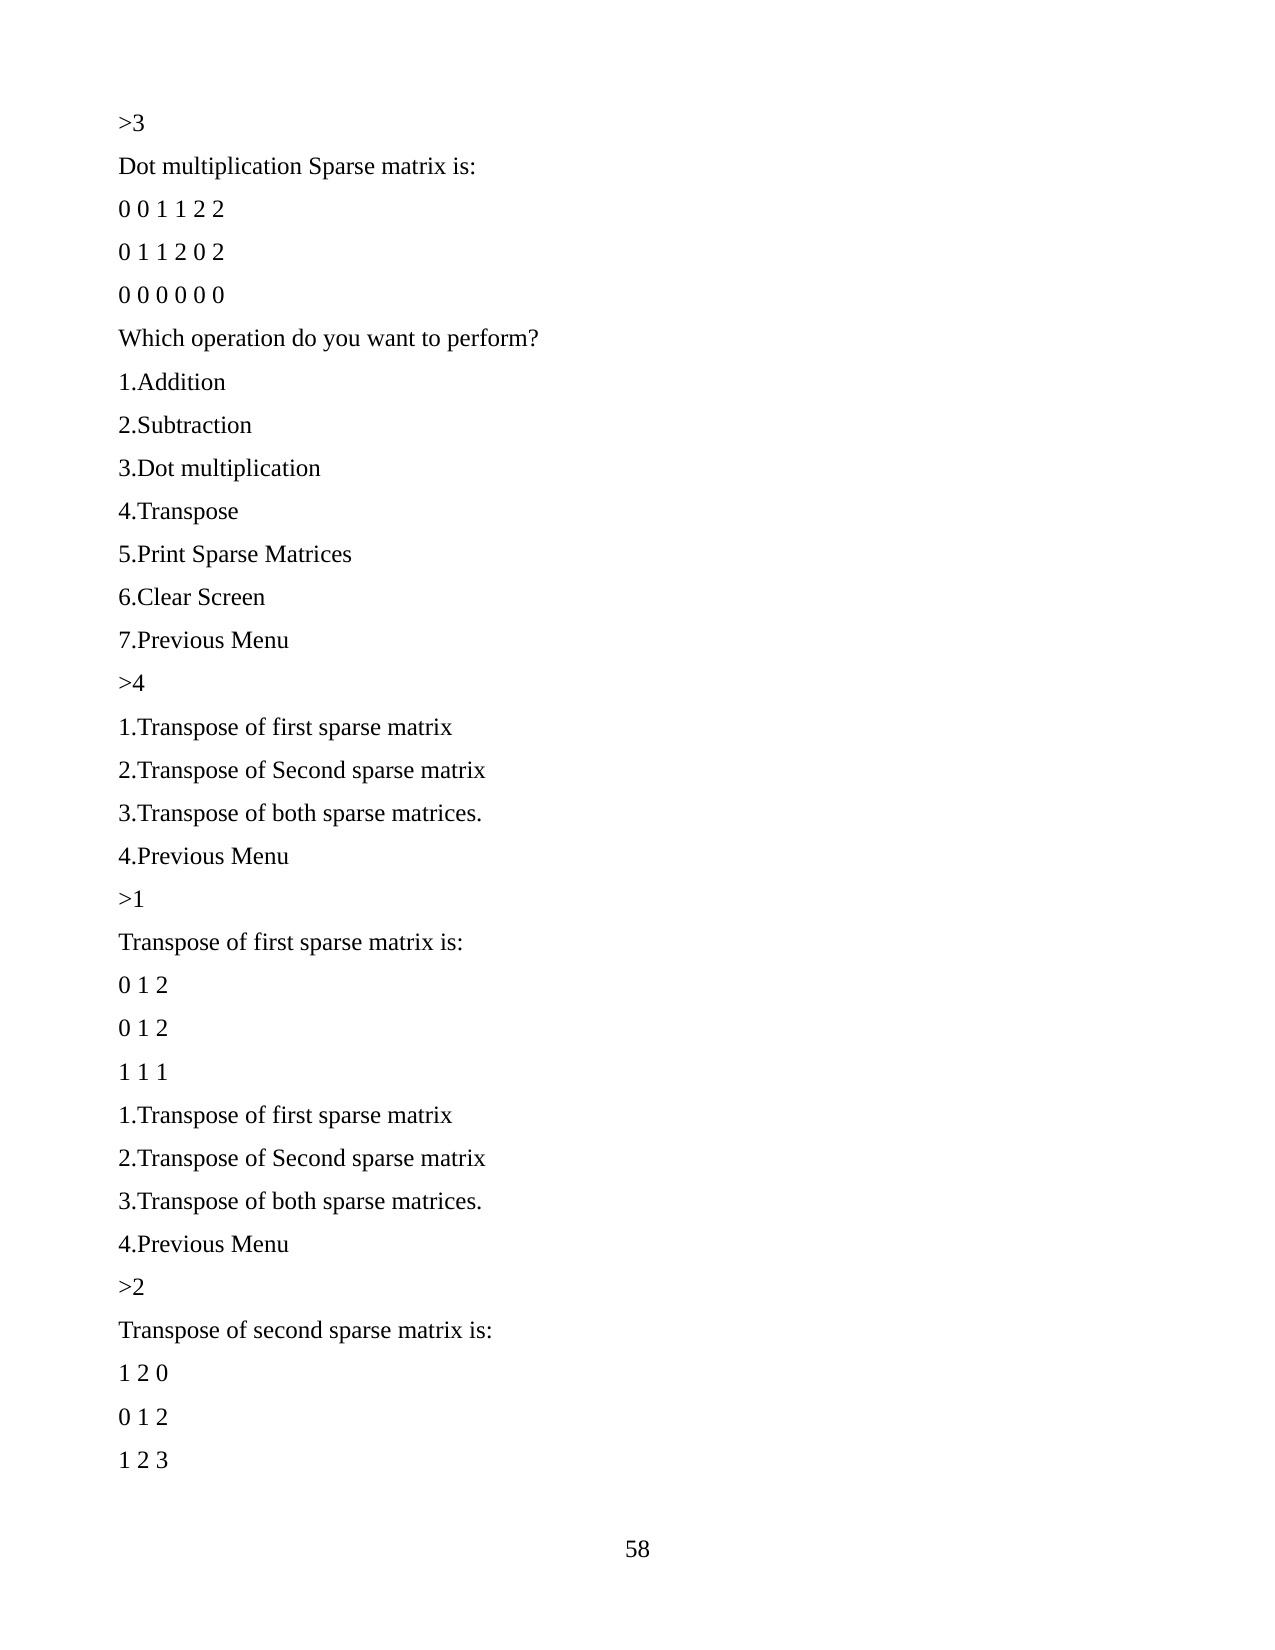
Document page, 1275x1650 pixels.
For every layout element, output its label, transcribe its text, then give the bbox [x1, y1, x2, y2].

text >1 [118, 884, 1157, 913]
text Dot multiplication Sparse matrix is: [118, 151, 1157, 180]
text 0 1 2 [118, 1013, 1157, 1042]
text >2 [118, 1272, 1157, 1301]
text >4 [118, 668, 1157, 697]
text 1 1 1 [118, 1057, 1157, 1085]
text 0 0 0 0 0 0 [118, 280, 1157, 309]
text 0 1 2 [118, 1402, 1157, 1430]
text 4.Transpose [118, 496, 1157, 525]
text 7.Previous Menu [118, 625, 1157, 654]
text 1 2 3 [118, 1445, 1157, 1473]
text 2.Subtraction [118, 410, 1157, 438]
text 2.Transpose of Second sparse matrix [118, 1143, 1157, 1172]
text 6.Clear Screen [118, 582, 1157, 611]
text 3.Dot multiplication [118, 453, 1157, 482]
text 1.Addition [118, 367, 1157, 395]
text Transpose of second sparse matrix is: [118, 1315, 1157, 1344]
text 0 0 1 1 2 2 [118, 194, 1157, 223]
text >3 [118, 108, 1157, 137]
text 1.Transpose of first sparse matrix [118, 1100, 1157, 1128]
text 2.Transpose of Second sparse matrix [118, 755, 1157, 783]
text 0 1 2 [118, 970, 1157, 999]
text 5.Print Sparse Matrices [118, 539, 1157, 568]
text 4.Previous Menu [118, 1229, 1157, 1258]
text 1 2 0 [118, 1358, 1157, 1387]
text 4.Previous Menu [118, 841, 1157, 870]
text 3.Transpose of both sparse matrices. [118, 798, 1157, 827]
text Which operation do you want to perform? [118, 323, 1157, 352]
text 3.Transpose of both sparse matrices. [118, 1186, 1157, 1215]
text Transpose of first sparse matrix is: [118, 927, 1157, 956]
text 0 1 1 2 0 2 [118, 237, 1157, 266]
text 1.Transpose of first sparse matrix [118, 712, 1157, 740]
